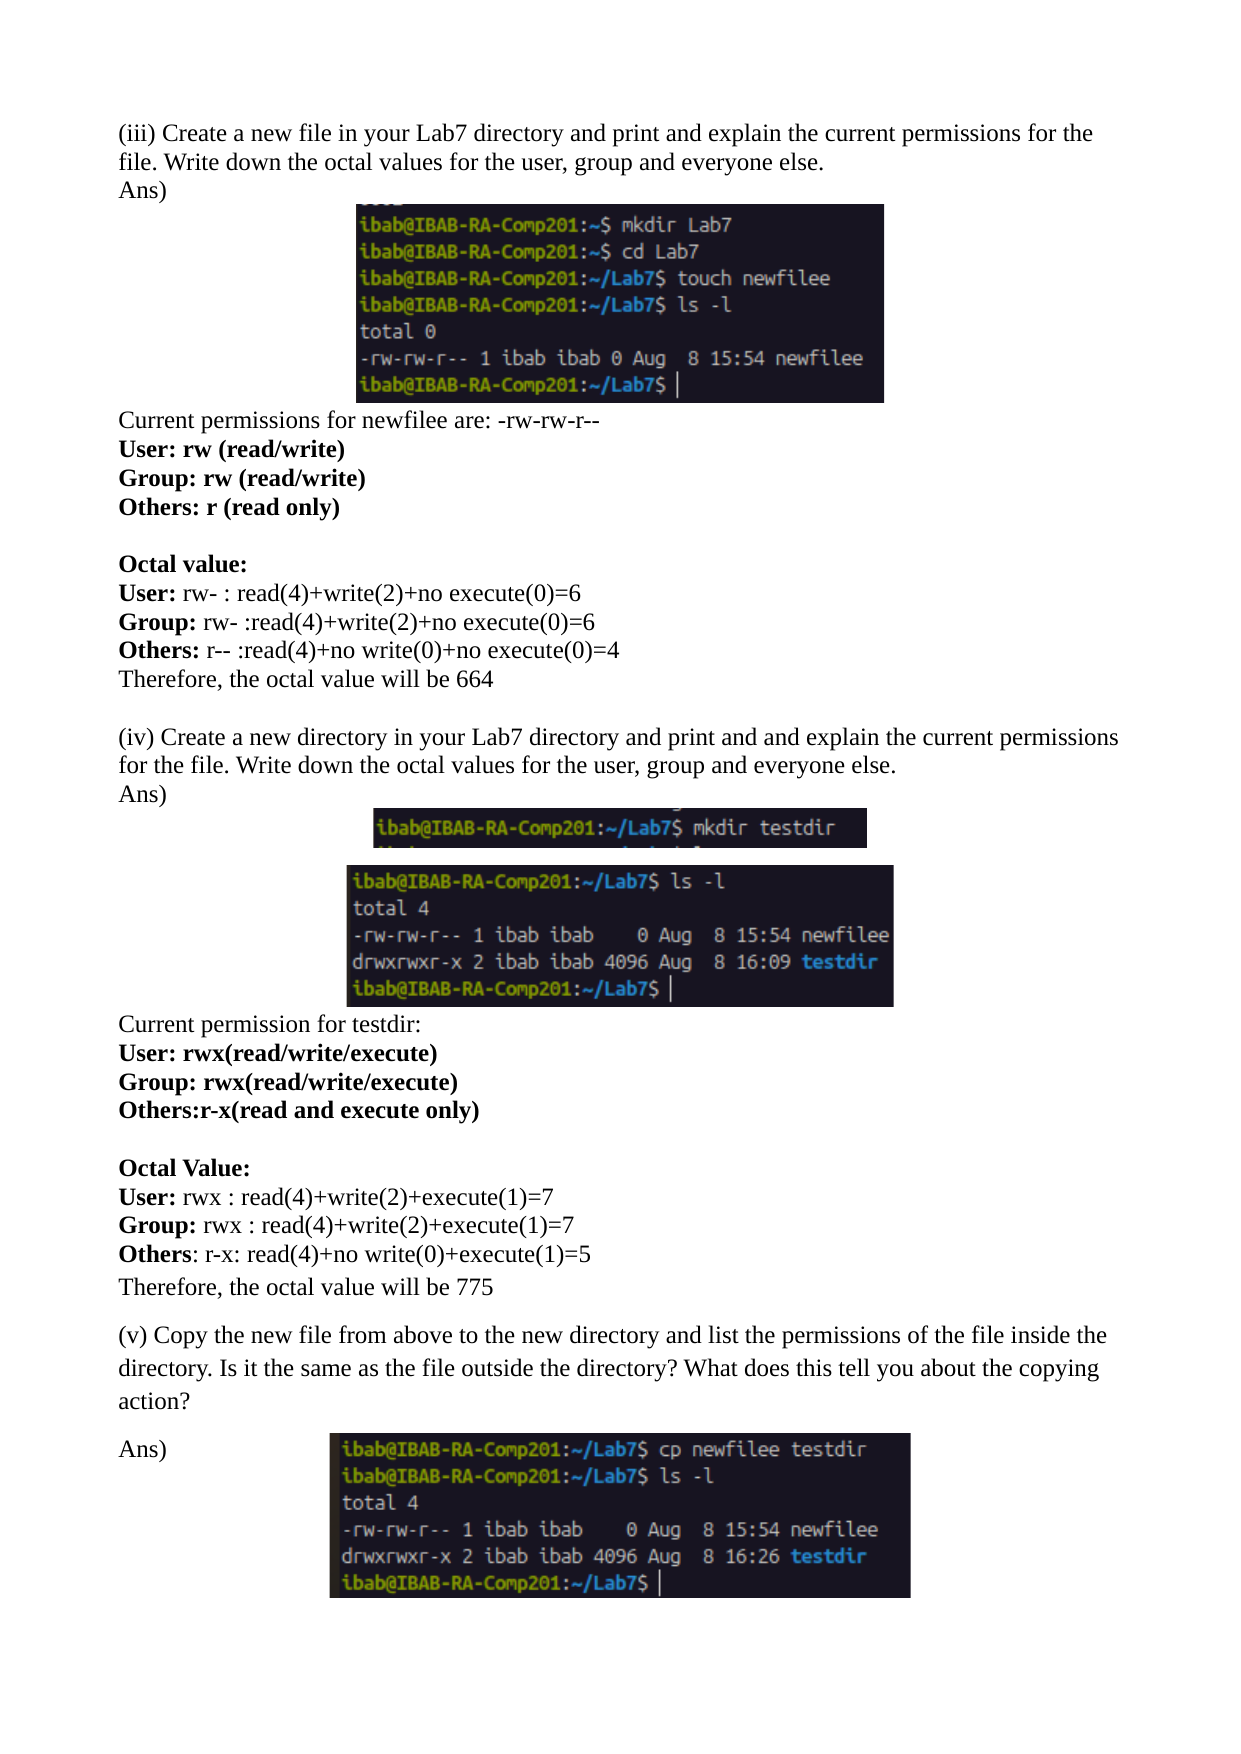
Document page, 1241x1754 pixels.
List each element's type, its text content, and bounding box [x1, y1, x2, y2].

text Octal Value: [118, 1153, 1122, 1182]
text Current permission for testdir: [118, 1009, 1122, 1038]
picture [356, 204, 885, 403]
text (iii) Create a new file in your Lab7 directory and print and explain the current permissions for the file. Write down the octal values for the user, group and everyone else. [118, 118, 1122, 176]
text [911, 1434, 1122, 1462]
text User: rwx : read(4)+write(2)+execute(1)=7 [118, 1182, 1122, 1211]
picture [329, 1433, 911, 1598]
text Others: r-x: read(4)+no write(0)+execute(1)=5 Therefore, the octal value will be 775 [118, 1239, 1122, 1301]
text User: rwx(read/write/execute) [118, 1038, 1122, 1067]
text Ans) [118, 176, 1122, 204]
text Ans) [118, 779, 1122, 808]
text Others: r--­ :read(4)+no write(0)+no execute(0)=4 [118, 636, 1122, 664]
text Ans) [118, 1434, 329, 1462]
text Group: rw- :read(4)+write(2)+no execute(0)=6 [118, 607, 1122, 636]
text Others: r (read only) [118, 492, 1122, 521]
text Group: rwx : read(4)+write(2)+execute(1)=7 [118, 1211, 1122, 1239]
text (iv) Create a new directory in your Lab7 directory and print and and explain the current permissions for the file. Write down the octal values for the user, group and everyone else. [118, 722, 1122, 779]
text User: rw (read/write) [118, 434, 1122, 463]
text Therefore, the octal value will be 664 [118, 664, 1122, 693]
text Group: rw (read/write) [118, 463, 1122, 492]
text Group: rwx(read/write/execute) [118, 1067, 1122, 1096]
text (v) Copy the new file from above to the new directory and list the permissions of the file inside the directory. Is it the same as the file outside the directory? What does this tell you about the copying action? [118, 1320, 1122, 1415]
text Others:r-x(read and execute only) [118, 1096, 1122, 1124]
text Octal value: [118, 549, 1122, 578]
text User: rw- : read(4)+write(2)+no execute(0)=6 [118, 578, 1122, 607]
picture [346, 865, 894, 1007]
text Current permissions for newfilee are: -rw-rw-r-- [118, 406, 1122, 434]
picture [373, 808, 867, 848]
